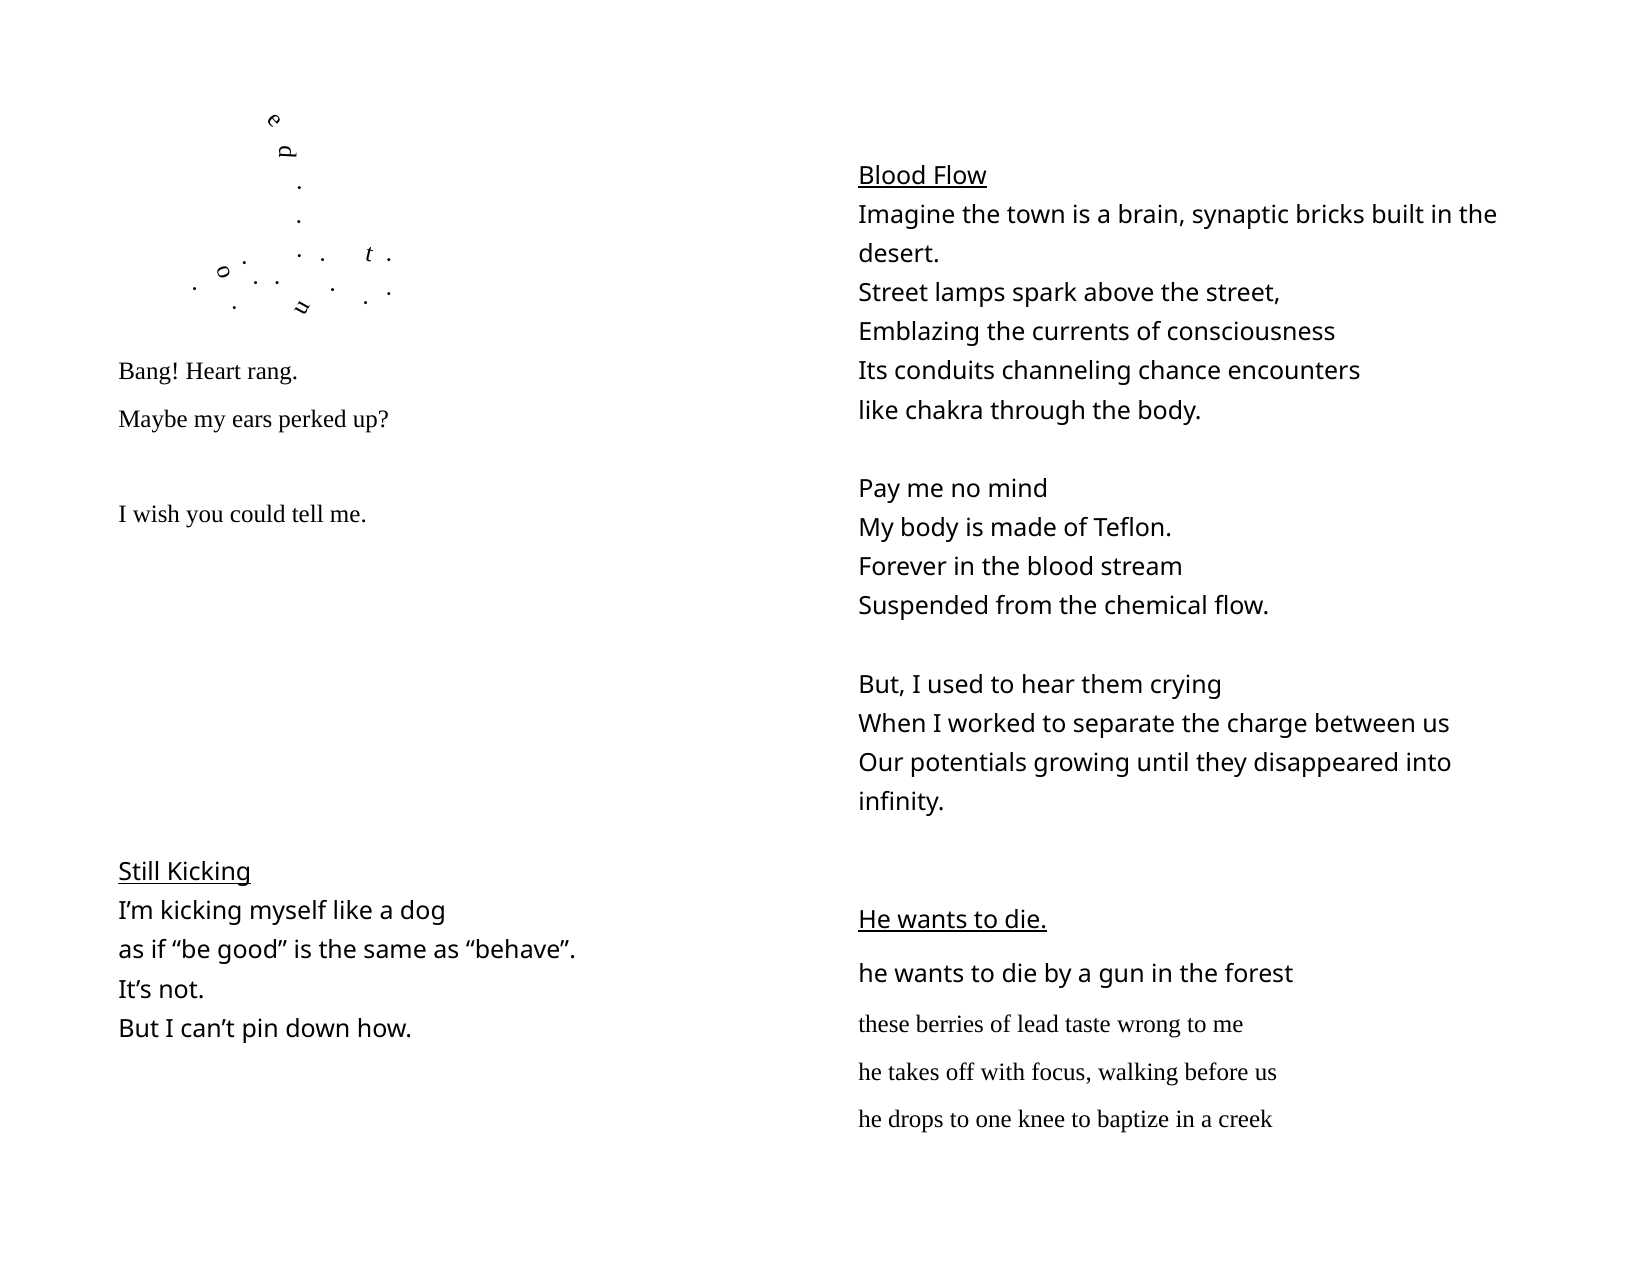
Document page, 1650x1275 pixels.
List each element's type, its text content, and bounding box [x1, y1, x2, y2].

text Still Kicking [118, 854, 792, 888]
text Street lamps spark above the street, [858, 275, 1532, 309]
text as if “be good” is the same as “behave”. [118, 932, 792, 966]
text these berries of lead taste wrong to me [858, 1009, 1532, 1038]
text Bang! Heart rang. [118, 356, 792, 385]
text I’m kicking myself like a dog [118, 893, 792, 927]
text Its conduits channeling chance encounters [858, 353, 1532, 387]
text Imagine the town is a brain, synaptic bricks built in the desert. [858, 196, 1532, 270]
text Maybe my ears perked up? [118, 404, 792, 432]
text But I can’t pin down how. [118, 1010, 792, 1044]
text He wants to die. [858, 901, 1532, 936]
text like chakra through the body. [858, 392, 1532, 426]
text When I worked to separate the charge between us [858, 706, 1532, 740]
text he drops to one knee to baptize in a creek [858, 1104, 1532, 1133]
text Suspended from the chemical flow. [858, 588, 1532, 622]
text But, I used to hear them crying [858, 666, 1532, 701]
text Forever in the blood stream [858, 549, 1532, 583]
text Blood Flow [858, 157, 1532, 191]
text Our potentials growing until they disappeared into infinity. [858, 745, 1532, 818]
text Pay me no mind [858, 471, 1532, 505]
text My body is made of Teflon. [858, 510, 1532, 544]
text Emblazing the currents of consciousness [858, 314, 1532, 348]
text I wish you could tell me. [118, 499, 792, 528]
text It’s not. [118, 971, 792, 1005]
text he wants to die by a gun in the forest [858, 955, 1532, 989]
text he takes off with focus, walking before us [858, 1057, 1532, 1085]
